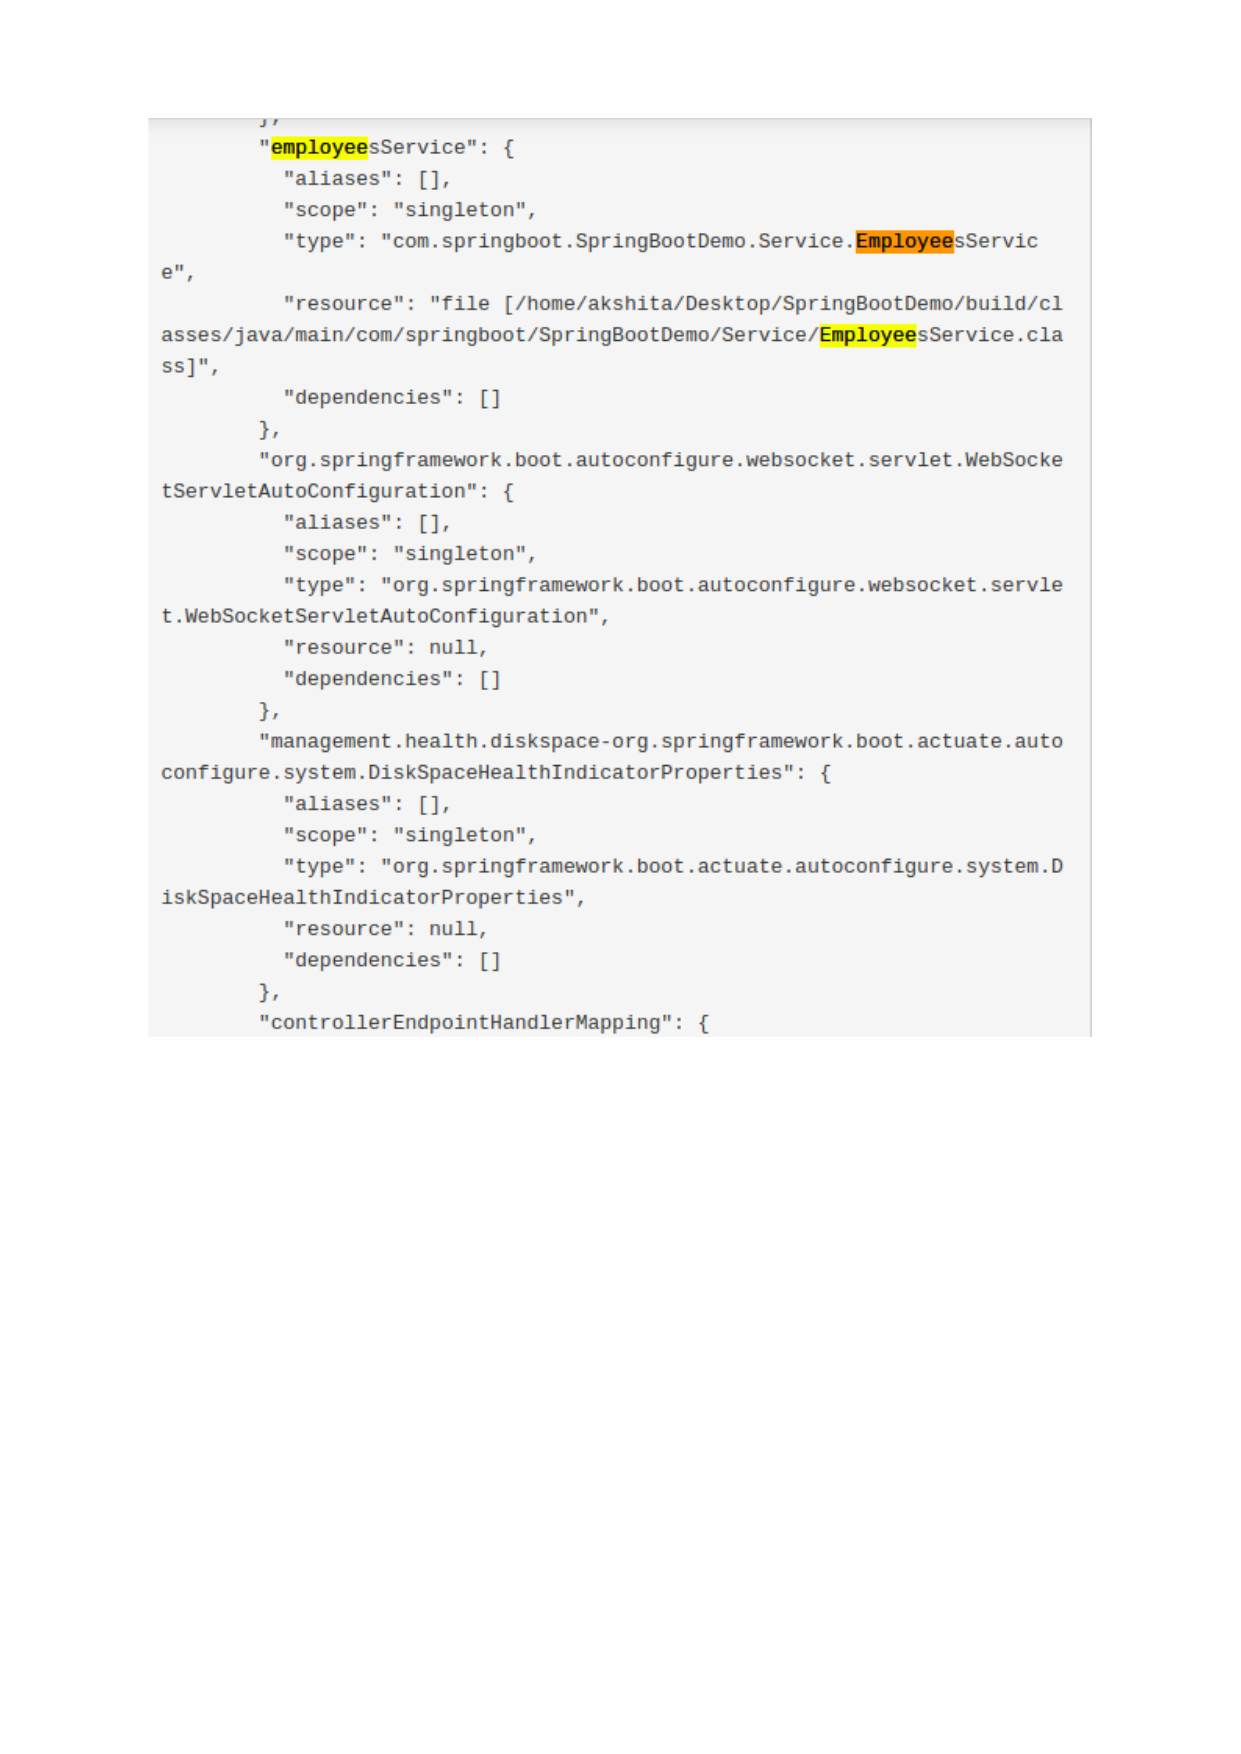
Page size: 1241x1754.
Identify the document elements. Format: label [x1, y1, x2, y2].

picture [148, 118, 1092, 1037]
